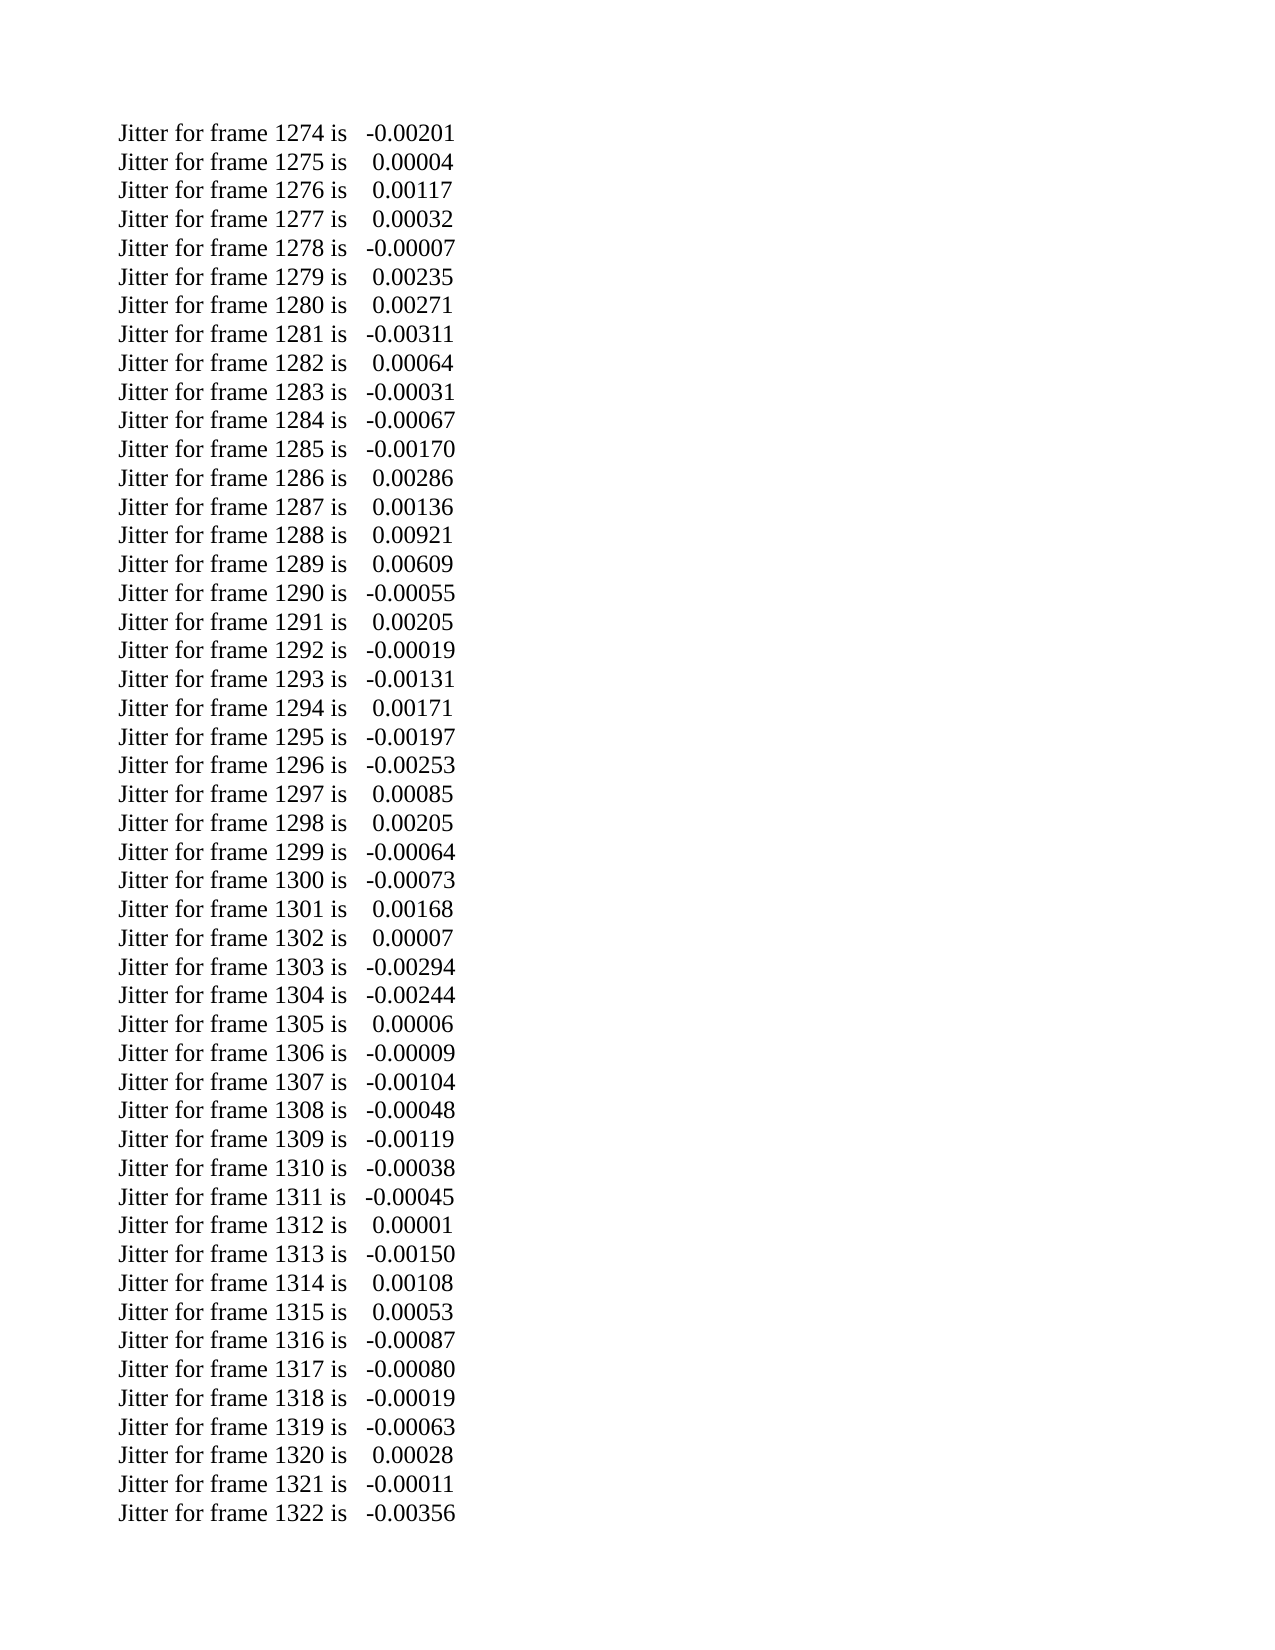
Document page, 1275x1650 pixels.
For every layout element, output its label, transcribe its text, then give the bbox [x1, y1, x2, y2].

text Jitter for frame 1292 is -0.00019 [118, 636, 1157, 664]
text Jitter for frame 1312 is 0.00001 [118, 1211, 1157, 1239]
text Jitter for frame 1310 is -0.00038 [118, 1153, 1157, 1182]
text Jitter for frame 1318 is -0.00019 [118, 1383, 1157, 1412]
text Jitter for frame 1320 is 0.00028 [118, 1441, 1157, 1469]
text Jitter for frame 1279 is 0.00235 [118, 262, 1157, 291]
text Jitter for frame 1322 is -0.00356 [118, 1498, 1157, 1527]
text Jitter for frame 1287 is 0.00136 [118, 492, 1157, 521]
text Jitter for frame 1296 is -0.00253 [118, 751, 1157, 779]
text Jitter for frame 1293 is -0.00131 [118, 664, 1157, 693]
text Jitter for frame 1302 is 0.00007 [118, 923, 1157, 952]
text Jitter for frame 1299 is -0.00064 [118, 837, 1157, 866]
text Jitter for frame 1282 is 0.00064 [118, 348, 1157, 377]
text Jitter for frame 1274 is -0.00201 [118, 118, 1157, 147]
text Jitter for frame 1314 is 0.00108 [118, 1268, 1157, 1297]
text Jitter for frame 1311 is -0.00045 [118, 1182, 1157, 1211]
text Jitter for frame 1307 is -0.00104 [118, 1067, 1157, 1096]
text Jitter for frame 1281 is -0.00311 [118, 319, 1157, 348]
text Jitter for frame 1277 is 0.00032 [118, 204, 1157, 233]
text Jitter for frame 1316 is -0.00087 [118, 1326, 1157, 1354]
text Jitter for frame 1300 is -0.00073 [118, 866, 1157, 894]
text Jitter for frame 1315 is 0.00053 [118, 1297, 1157, 1326]
text Jitter for frame 1313 is -0.00150 [118, 1239, 1157, 1268]
text Jitter for frame 1297 is 0.00085 [118, 779, 1157, 808]
text Jitter for frame 1306 is -0.00009 [118, 1038, 1157, 1067]
text Jitter for frame 1321 is -0.00011 [118, 1469, 1157, 1498]
text Jitter for frame 1280 is 0.00271 [118, 291, 1157, 319]
text Jitter for frame 1276 is 0.00117 [118, 176, 1157, 204]
text Jitter for frame 1278 is -0.00007 [118, 233, 1157, 262]
text Jitter for frame 1308 is -0.00048 [118, 1096, 1157, 1124]
text Jitter for frame 1289 is 0.00609 [118, 549, 1157, 578]
text Jitter for frame 1319 is -0.00063 [118, 1412, 1157, 1441]
text Jitter for frame 1305 is 0.00006 [118, 1009, 1157, 1038]
text Jitter for frame 1303 is -0.00294 [118, 952, 1157, 981]
text Jitter for frame 1284 is -0.00067 [118, 406, 1157, 434]
text Jitter for frame 1291 is 0.00205 [118, 607, 1157, 636]
text Jitter for frame 1290 is -0.00055 [118, 578, 1157, 607]
text Jitter for frame 1286 is 0.00286 [118, 463, 1157, 492]
text Jitter for frame 1285 is -0.00170 [118, 434, 1157, 463]
text Jitter for frame 1304 is -0.00244 [118, 981, 1157, 1009]
text Jitter for frame 1283 is -0.00031 [118, 377, 1157, 406]
text Jitter for frame 1301 is 0.00168 [118, 894, 1157, 923]
text Jitter for frame 1317 is -0.00080 [118, 1354, 1157, 1383]
text Jitter for frame 1298 is 0.00205 [118, 808, 1157, 837]
text Jitter for frame 1295 is -0.00197 [118, 722, 1157, 751]
text Jitter for frame 1275 is 0.00004 [118, 147, 1157, 176]
text Jitter for frame 1288 is 0.00921 [118, 521, 1157, 549]
text Jitter for frame 1294 is 0.00171 [118, 693, 1157, 722]
text Jitter for frame 1309 is -0.00119 [118, 1124, 1157, 1153]
